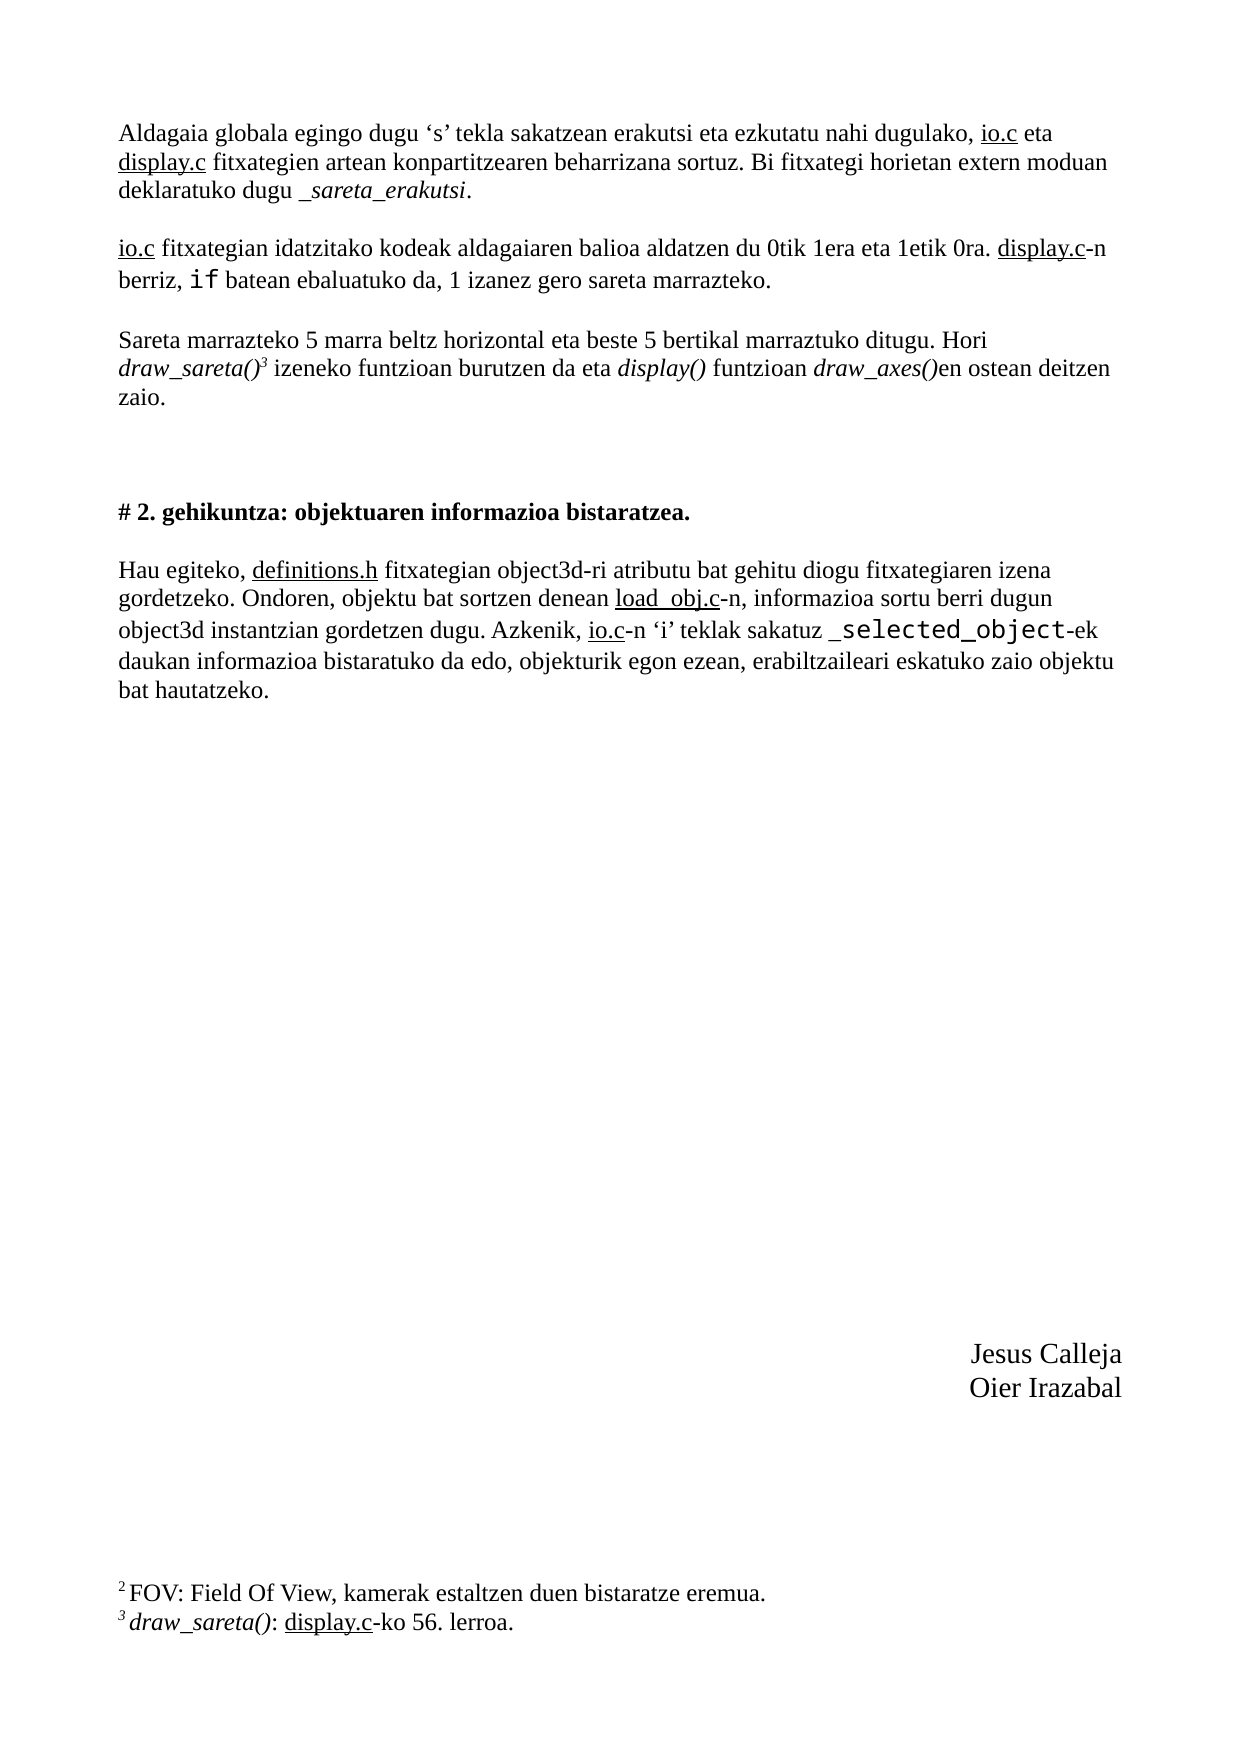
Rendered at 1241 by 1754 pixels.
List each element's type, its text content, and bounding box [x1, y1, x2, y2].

text # 2. gehikuntza: objektuaren informazioa bistaratzea. [118, 497, 1122, 526]
text io.c fitxategian idatzitako kodeak aldagaiaren balioa aldatzen du 0tik 1era eta 1etik 0ra. display.c-n berriz, if batean ebaluatuko da, 1 izanez gero sareta marrazteko. [118, 233, 1122, 296]
text Oier Irazabal [118, 1370, 1122, 1403]
text Hau egiteko, definitions.h fitxategian object3d-ri atributu bat gehitu diogu fitxategiaren izena gordetzeko. Ondoren, objektu bat sortzen denean load_obj.c-n, informazioa sortu berri dugun object3d instantzian gordetzen dugu. Azkenik, io.c-n ‘i’ teklak sakatuz _selected_object-ek daukan informazioa bistaratuko da edo, objekturik egon ezean, erabiltzaileari eskatuko zaio objektu bat hautatzeko. [118, 555, 1122, 704]
text Jesus Calleja [118, 1336, 1122, 1370]
text Sareta marrazteko 5 marra beltz horizontal eta beste 5 bertikal marraztuko ditugu. Hori draw_sareta()3 izeneko funtzioan burutzen da eta display() funtzioan draw_axes()en ostean deitzen zaio. [118, 325, 1122, 411]
text Aldagaia globala egingo dugu ‘s’ tekla sakatzean erakutsi eta ezkutatu nahi dugulako, io.c eta display.c fitxategien artean konpartitzearen beharrizana sortuz. Bi fitxategi horietan extern moduan deklaratuko dugu _sareta_erakutsi. [118, 118, 1122, 204]
